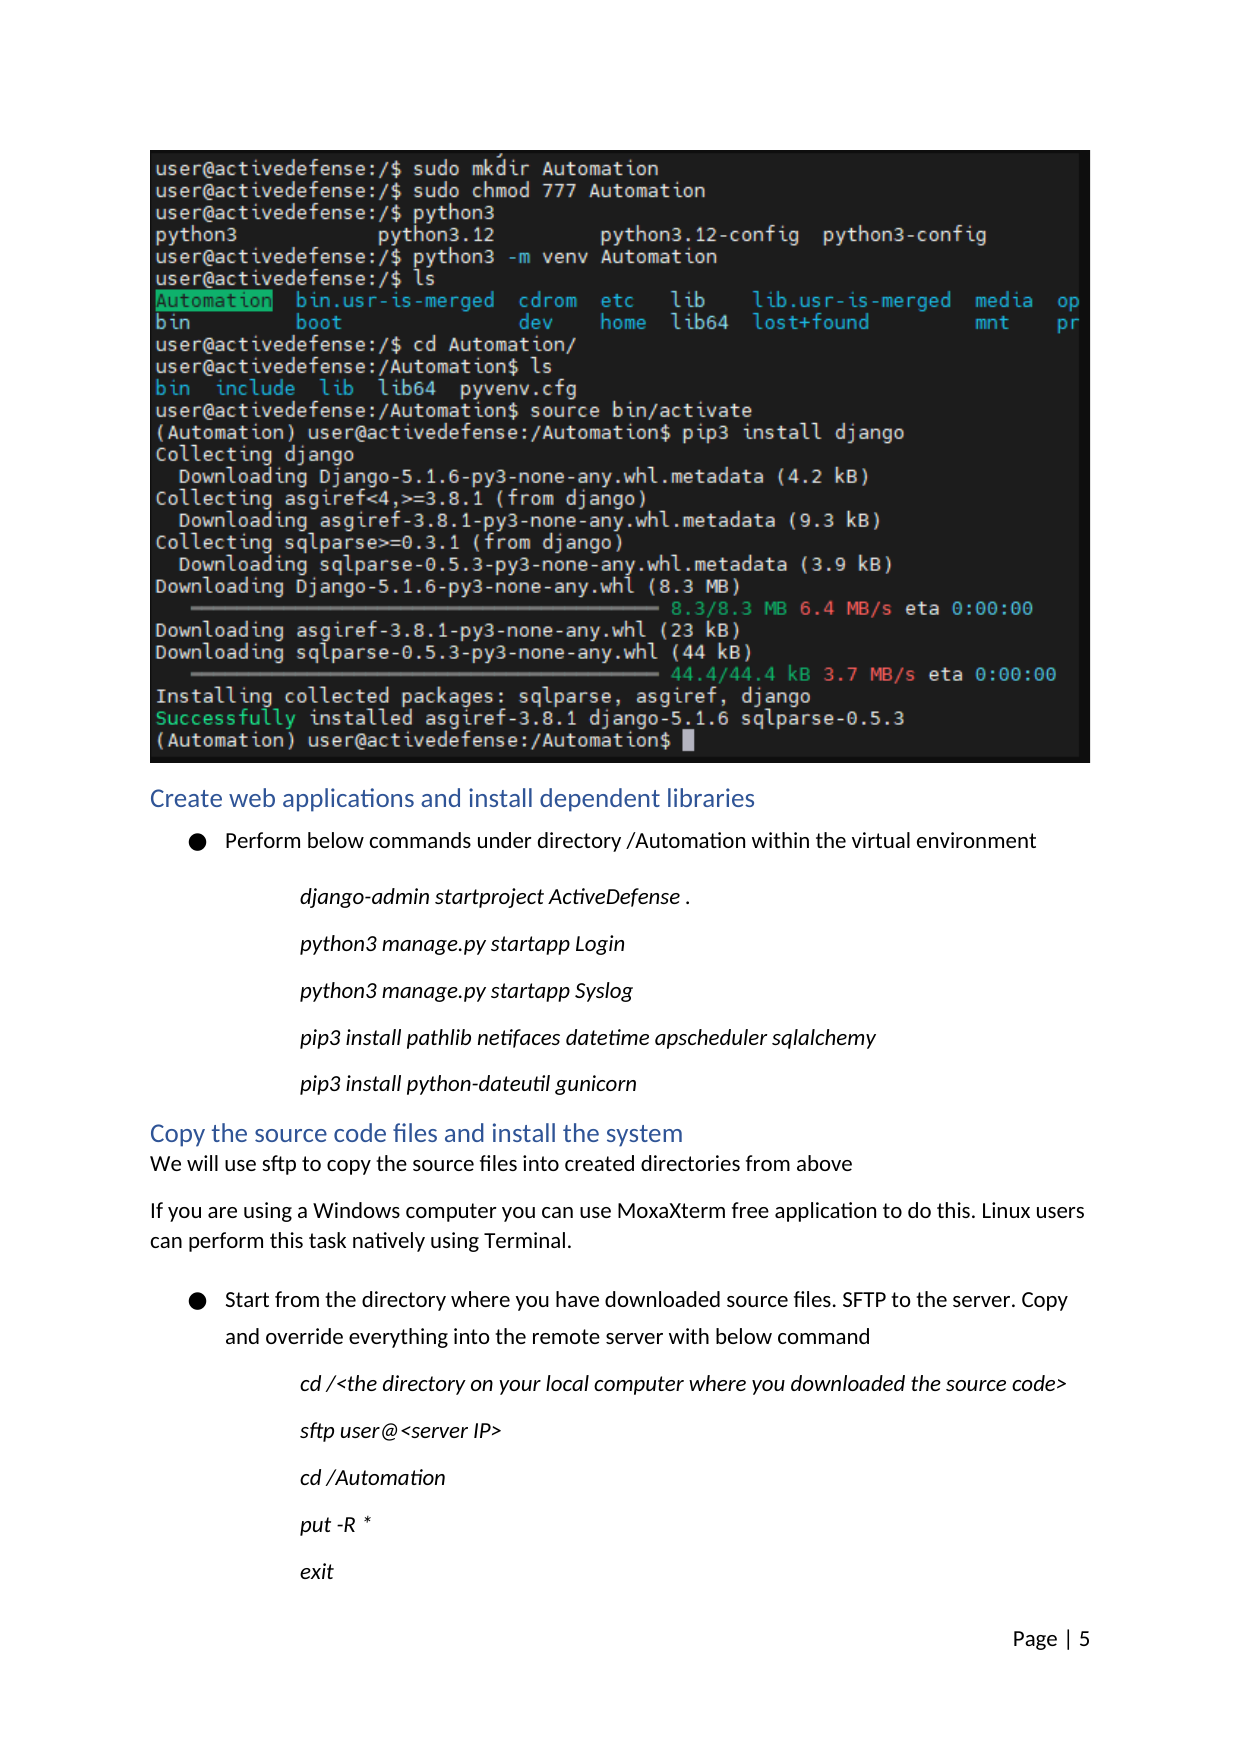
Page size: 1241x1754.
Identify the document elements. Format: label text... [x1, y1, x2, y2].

text pip3 install pathlib netifaces datetime apscheduler sqlalchemy [300, 1023, 1090, 1051]
list Perform below commands under directory /Automation within the virtual environment [187, 814, 1090, 862]
text cd /Automation [300, 1463, 1090, 1491]
subtitle Copy the source code files and install the system [150, 1116, 1090, 1149]
text django-admin startproject ActiveDefense . [300, 882, 1090, 910]
text If you are using a Windows computer you can use MoxaXterm free application to do this. Linux users can perform this task natively using Terminal. [150, 1196, 1090, 1254]
list Start from the directory where you have downloaded source files. SFTP to the server. Copy and override everything into the remote server with below command [187, 1273, 1090, 1351]
text put -R * [300, 1510, 1090, 1538]
picture [150, 150, 1091, 763]
text sftp user@<server IP> [300, 1416, 1090, 1444]
text We will use sftp to copy the source files into created directories from above [150, 1149, 1090, 1177]
subtitle Create web applications and install dependent libraries [150, 782, 1090, 814]
text cd /<the directory on your local computer where you downloaded the source code> [300, 1369, 1090, 1397]
text python3 manage.py startapp Login [300, 929, 1090, 957]
text python3 manage.py startapp Syslog [300, 976, 1090, 1004]
text exit [300, 1557, 1090, 1585]
text pip3 install python-dateutil gunicorn [300, 1069, 1090, 1097]
